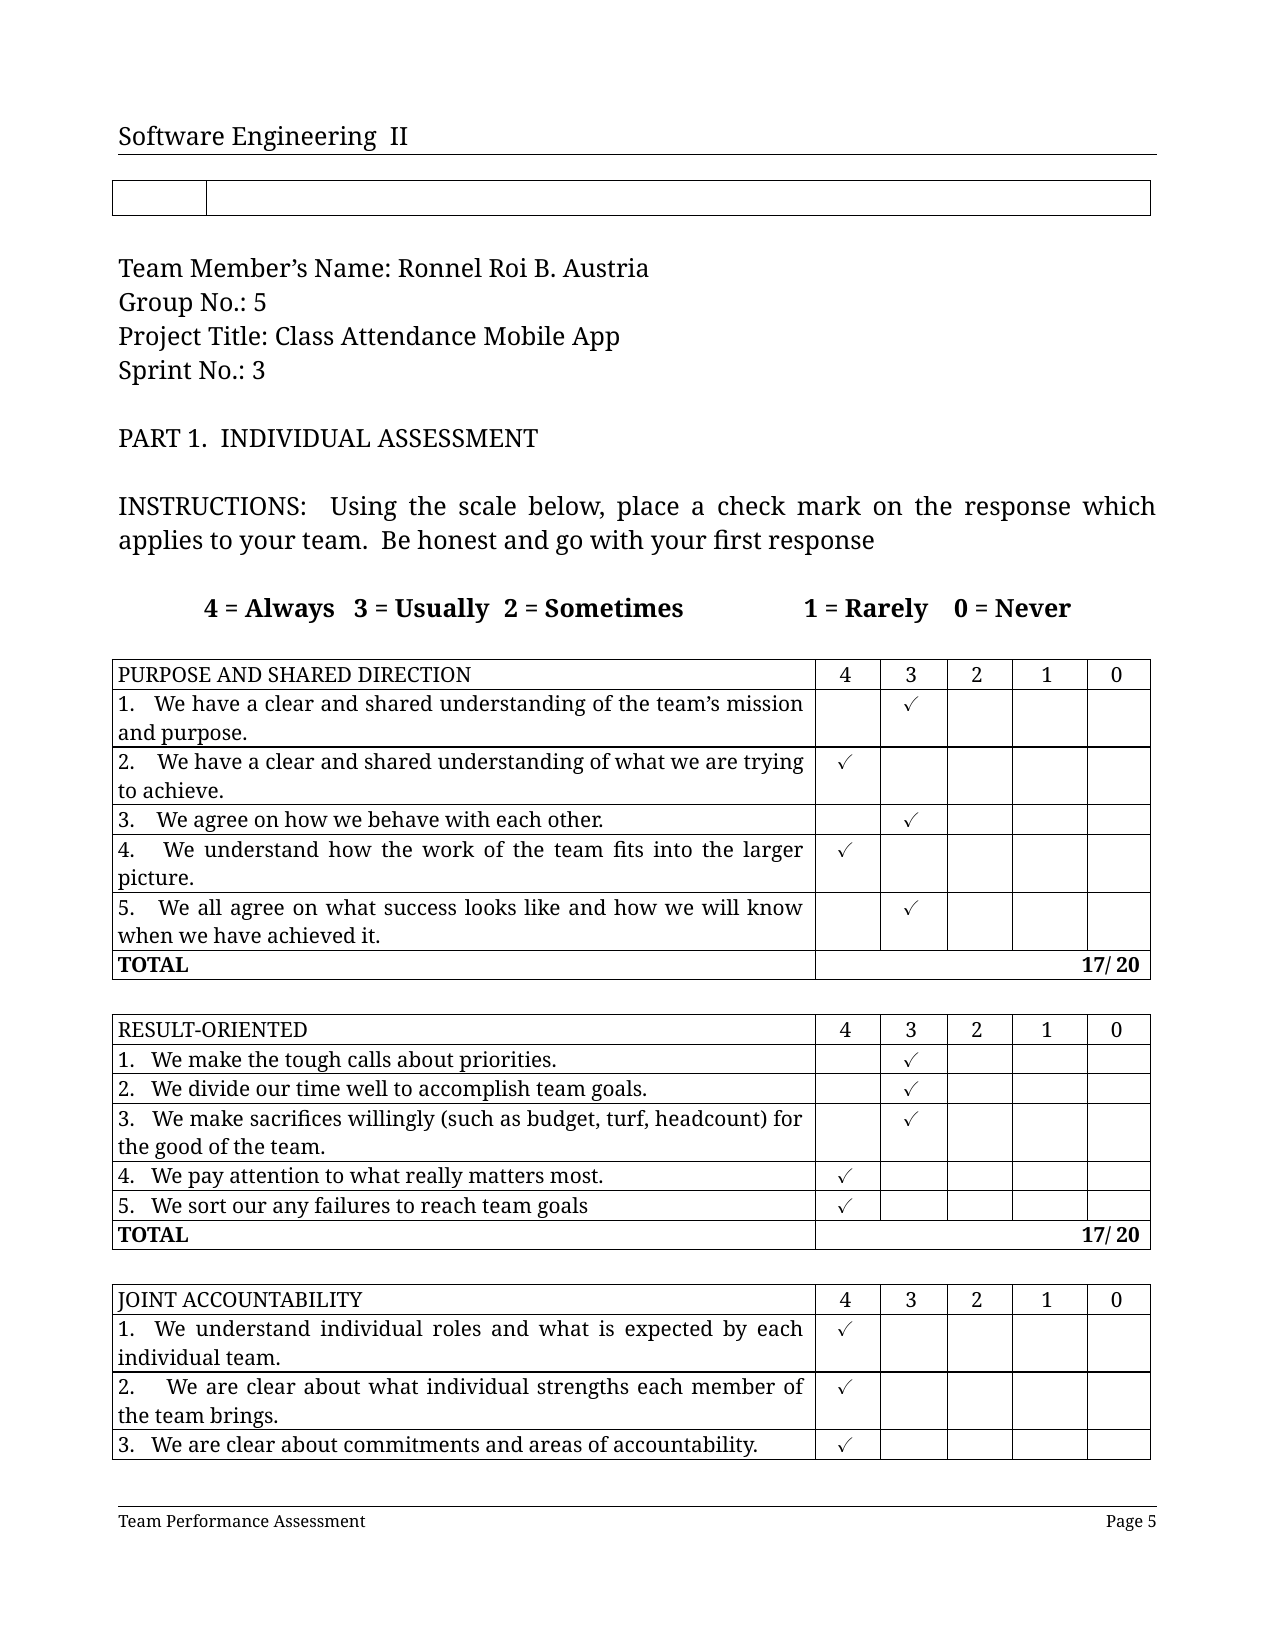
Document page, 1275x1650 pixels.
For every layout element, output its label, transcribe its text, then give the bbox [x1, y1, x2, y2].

table_cell 2. We have a clear and shared understanding of what we are trying to achieve. [113, 748, 815, 804]
table_cell [881, 835, 947, 892]
table_cell ✓ [816, 1315, 880, 1371]
table_header 3 [881, 660, 947, 688]
table_cell 1. We make the tough calls about priorities. [113, 1045, 815, 1073]
table_header 3 [881, 1285, 947, 1313]
text PART 1. INDIVIDUAL ASSESSMENT [118, 421, 1157, 454]
table_cell [881, 1430, 947, 1459]
table_cell [1088, 690, 1150, 746]
table_cell [1088, 1104, 1150, 1161]
table_cell [816, 1074, 880, 1103]
table_cell ✓ [816, 748, 880, 804]
table_cell [1013, 805, 1087, 834]
table_cell [948, 1191, 1012, 1219]
table_cell [1088, 1045, 1150, 1073]
table_header RESULT-ORIENTED [113, 1015, 815, 1044]
table_header PURPOSE AND SHARED DIRECTION [113, 660, 815, 688]
table_cell 3. We make sacrifices willingly (such as budget, turf, headcount) for the good of the team. [113, 1104, 815, 1161]
table_cell [1088, 1373, 1150, 1429]
table_cell [816, 893, 880, 949]
table_cell [1013, 835, 1087, 892]
table_cell [1013, 1315, 1087, 1371]
table_cell 3. We are clear about commitments and areas of accountability. [113, 1430, 815, 1459]
table_cell [948, 1045, 1012, 1073]
table_header 1 [1013, 1285, 1087, 1313]
table_cell [1013, 1162, 1087, 1190]
table_cell 5. We all agree on what success looks like and how we will know when we have achieved it. [113, 893, 815, 949]
table_cell [1088, 1191, 1150, 1219]
table_cell [881, 1162, 947, 1190]
table_cell ✓ [816, 1430, 880, 1459]
table_cell [948, 1430, 1012, 1459]
table_cell [816, 805, 880, 834]
table_cell [948, 1162, 1012, 1190]
table_cell ✓ [816, 835, 880, 892]
table_cell [881, 1373, 947, 1429]
table_cell [948, 893, 1012, 949]
table_cell [1088, 835, 1150, 892]
table_cell [948, 748, 1012, 804]
table_cell [1013, 893, 1087, 949]
table_cell TOTAL [113, 1221, 815, 1249]
table_header 0 [1088, 1015, 1150, 1044]
table_cell [816, 690, 880, 746]
table_cell [1088, 1315, 1150, 1371]
table_cell [1088, 748, 1150, 804]
table_cell 2. We divide our time well to accomplish team goals. [113, 1074, 815, 1103]
table_cell [207, 181, 1150, 215]
table_header 1 [1013, 1015, 1087, 1044]
text Project Title: Class Attendance Mobile App [118, 318, 1157, 352]
table_cell ✓ [881, 1074, 947, 1103]
table_header 2 [948, 1015, 1012, 1044]
table_cell 4. We understand how the work of the team fits into the larger picture. [113, 835, 815, 892]
table_cell 4. We pay attention to what really matters most. [113, 1162, 815, 1190]
table_cell [1013, 1074, 1087, 1103]
table_cell [881, 748, 947, 804]
table_header 1 [1013, 660, 1087, 688]
table_cell 3. We agree on how we behave with each other. [113, 805, 815, 834]
text Group No.: 5 [118, 284, 1157, 318]
table_cell [1013, 1373, 1087, 1429]
table_cell [816, 1104, 880, 1161]
table_cell ✓ [816, 1162, 880, 1190]
table_cell [948, 1074, 1012, 1103]
table_cell [948, 1315, 1012, 1371]
table_cell [1088, 805, 1150, 834]
table_cell [1013, 1430, 1087, 1459]
table_header 4 [816, 660, 880, 688]
table_cell ✓ [881, 1104, 947, 1161]
table_header 0 [1088, 1285, 1150, 1313]
table_header 3 [881, 1015, 947, 1044]
text 4 = Always 3 = Usually 2 = Sometimes 1 = Rarely 0 = Never [118, 591, 1157, 625]
table_cell [1088, 893, 1150, 949]
table_cell ✓ [816, 1373, 880, 1429]
table_cell [1013, 748, 1087, 804]
table_cell [948, 1104, 1012, 1161]
table_cell ✓ [881, 805, 947, 834]
table_cell [1088, 1074, 1150, 1103]
table_cell [1013, 690, 1087, 746]
table_cell [1088, 1430, 1150, 1459]
table_cell [1013, 1191, 1087, 1219]
table_cell 1. We have a clear and shared understanding of the team’s mission and purpose. [113, 690, 815, 746]
table_cell [1013, 1104, 1087, 1161]
table_cell 17/ 20 [816, 1221, 1150, 1249]
table_cell [1013, 1045, 1087, 1073]
table_cell 1. We understand individual roles and what is expected by each individual team. [113, 1315, 815, 1371]
table_cell ✓ [881, 893, 947, 949]
table_cell TOTAL [113, 951, 815, 979]
table_header 0 [1088, 660, 1150, 688]
table_cell 2. We are clear about what individual strengths each member of the team brings. [113, 1373, 815, 1429]
table_cell 17/ 20 [816, 951, 1150, 979]
text Sprint No.: 3 [118, 352, 1157, 386]
table_cell [881, 1191, 947, 1219]
table_cell [881, 1315, 947, 1371]
table_cell 5. We sort our any failures to reach team goals [113, 1191, 815, 1219]
table_cell ✓ [881, 690, 947, 746]
table_cell [113, 181, 206, 215]
table_header 2 [948, 1285, 1012, 1313]
table_cell [816, 1045, 880, 1073]
table_cell [948, 1373, 1012, 1429]
table_cell ✓ [816, 1191, 880, 1219]
table_header 4 [816, 1015, 880, 1044]
table_cell [1088, 1162, 1150, 1190]
table_header 4 [816, 1285, 880, 1313]
text Team Member’s Name: Ronnel Roi B. Austria [118, 250, 1157, 284]
table_cell [948, 690, 1012, 746]
table_header JOINT ACCOUNTABILITY [113, 1285, 815, 1313]
text INSTRUCTIONS: Using the scale below, place a check mark on the response which applies to your team. Be honest and go with your first response [118, 489, 1157, 557]
table_cell [948, 835, 1012, 892]
table_header 2 [948, 660, 1012, 688]
table_cell [948, 805, 1012, 834]
table_cell ✓ [881, 1045, 947, 1073]
